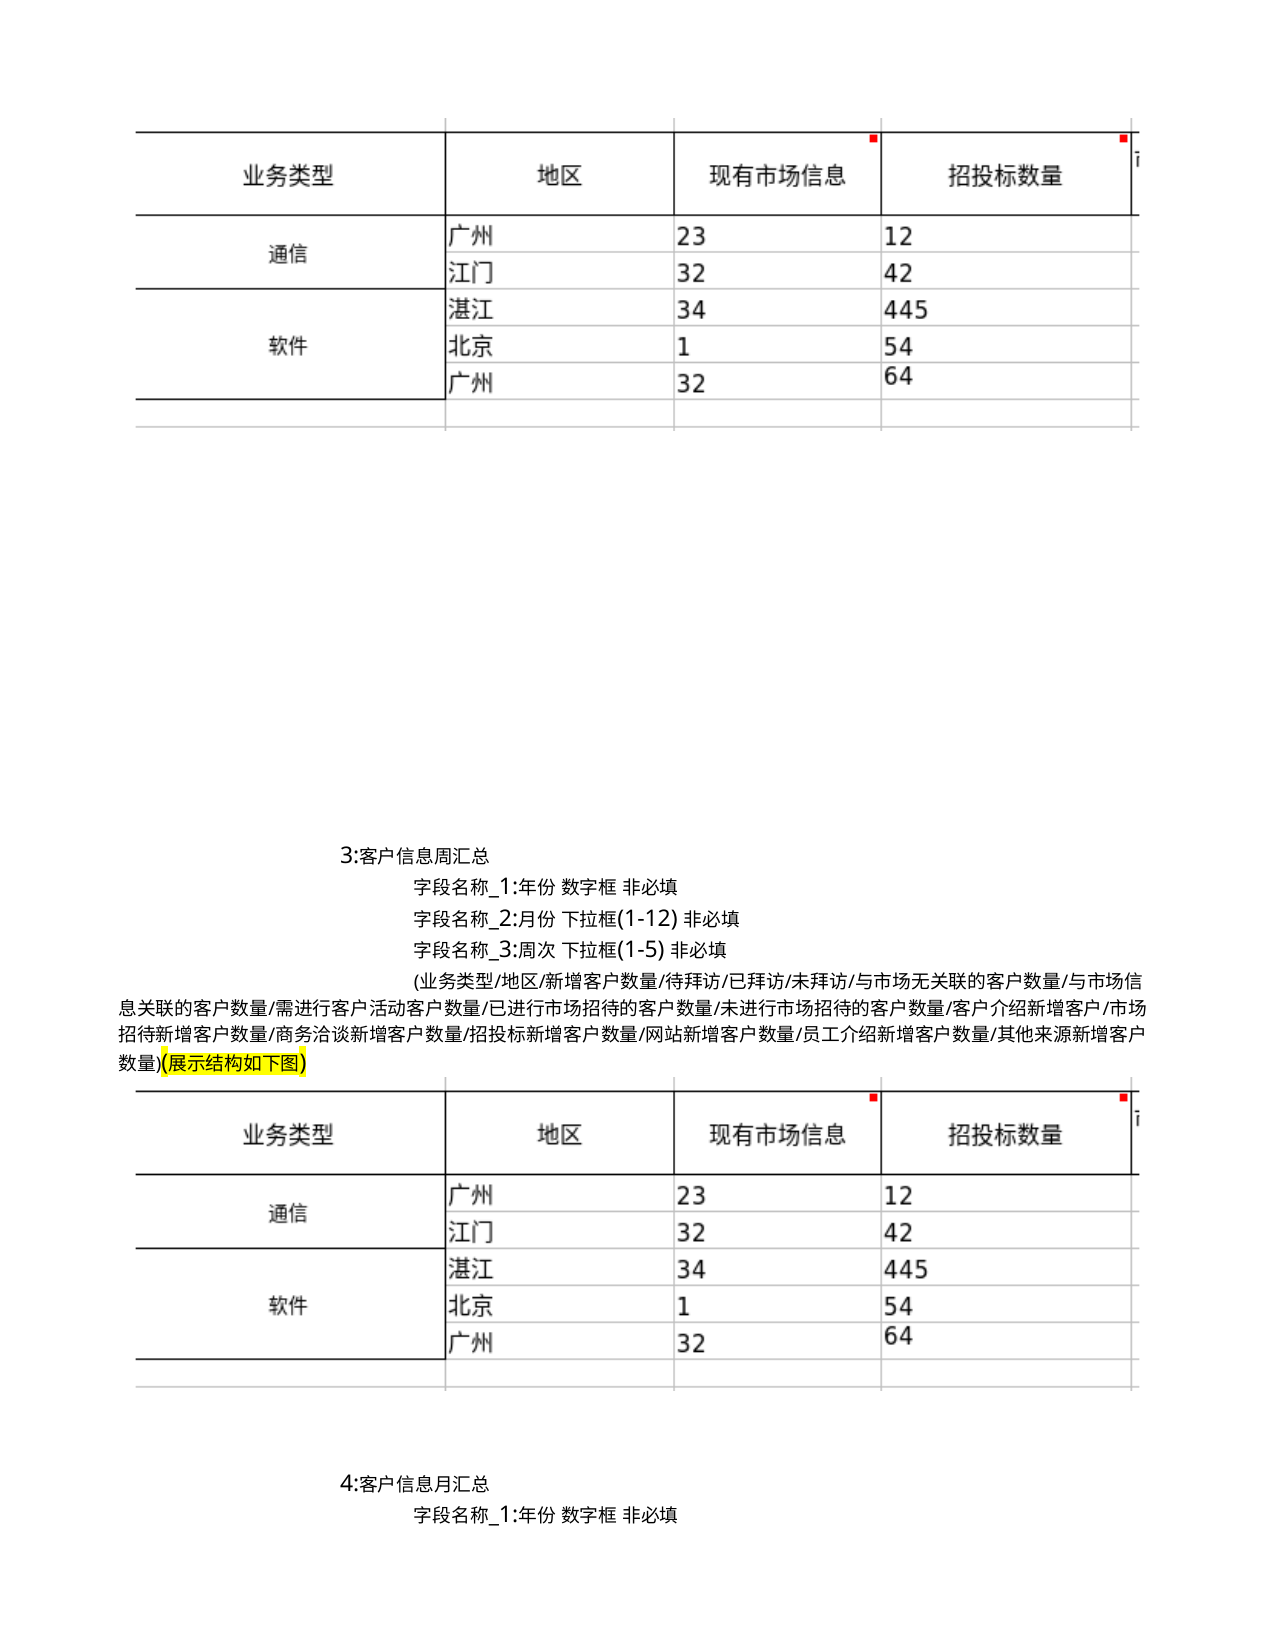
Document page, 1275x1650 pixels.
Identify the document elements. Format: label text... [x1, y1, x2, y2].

text 字段名称_2:月份 下拉框(1-12) 非必填 [118, 902, 1157, 933]
picture [135, 118, 1140, 431]
text 字段名称_1:年份 数字框 非必填 [118, 1498, 1157, 1529]
text (业务类型/地区/新增客户数量/待拜访/已拜访/未拜访/与市场无关联的客户数量/与市场信息关联的客户数量/需进行客户活动客户数量/已进行市场招待的客户数量/未进行市场招待的客户数量/客户介绍新增客户/市场招待新增客户数量/商务洽谈新增客户数量/招投标新增客户数量/网站新增客户数量/员工介绍新增客户数量/其他来源新增客户数量)(展示结构如下图) [118, 964, 1157, 1078]
text 4:客户信息月汇总 [118, 1467, 1157, 1498]
text 字段名称_1:年份 数字框 非必填 [118, 870, 1157, 902]
text 3:客户信息周汇总 [118, 839, 1157, 870]
picture [135, 1077, 1140, 1391]
text 字段名称_3:周次 下拉框(1-5) 非必填 [118, 933, 1157, 964]
